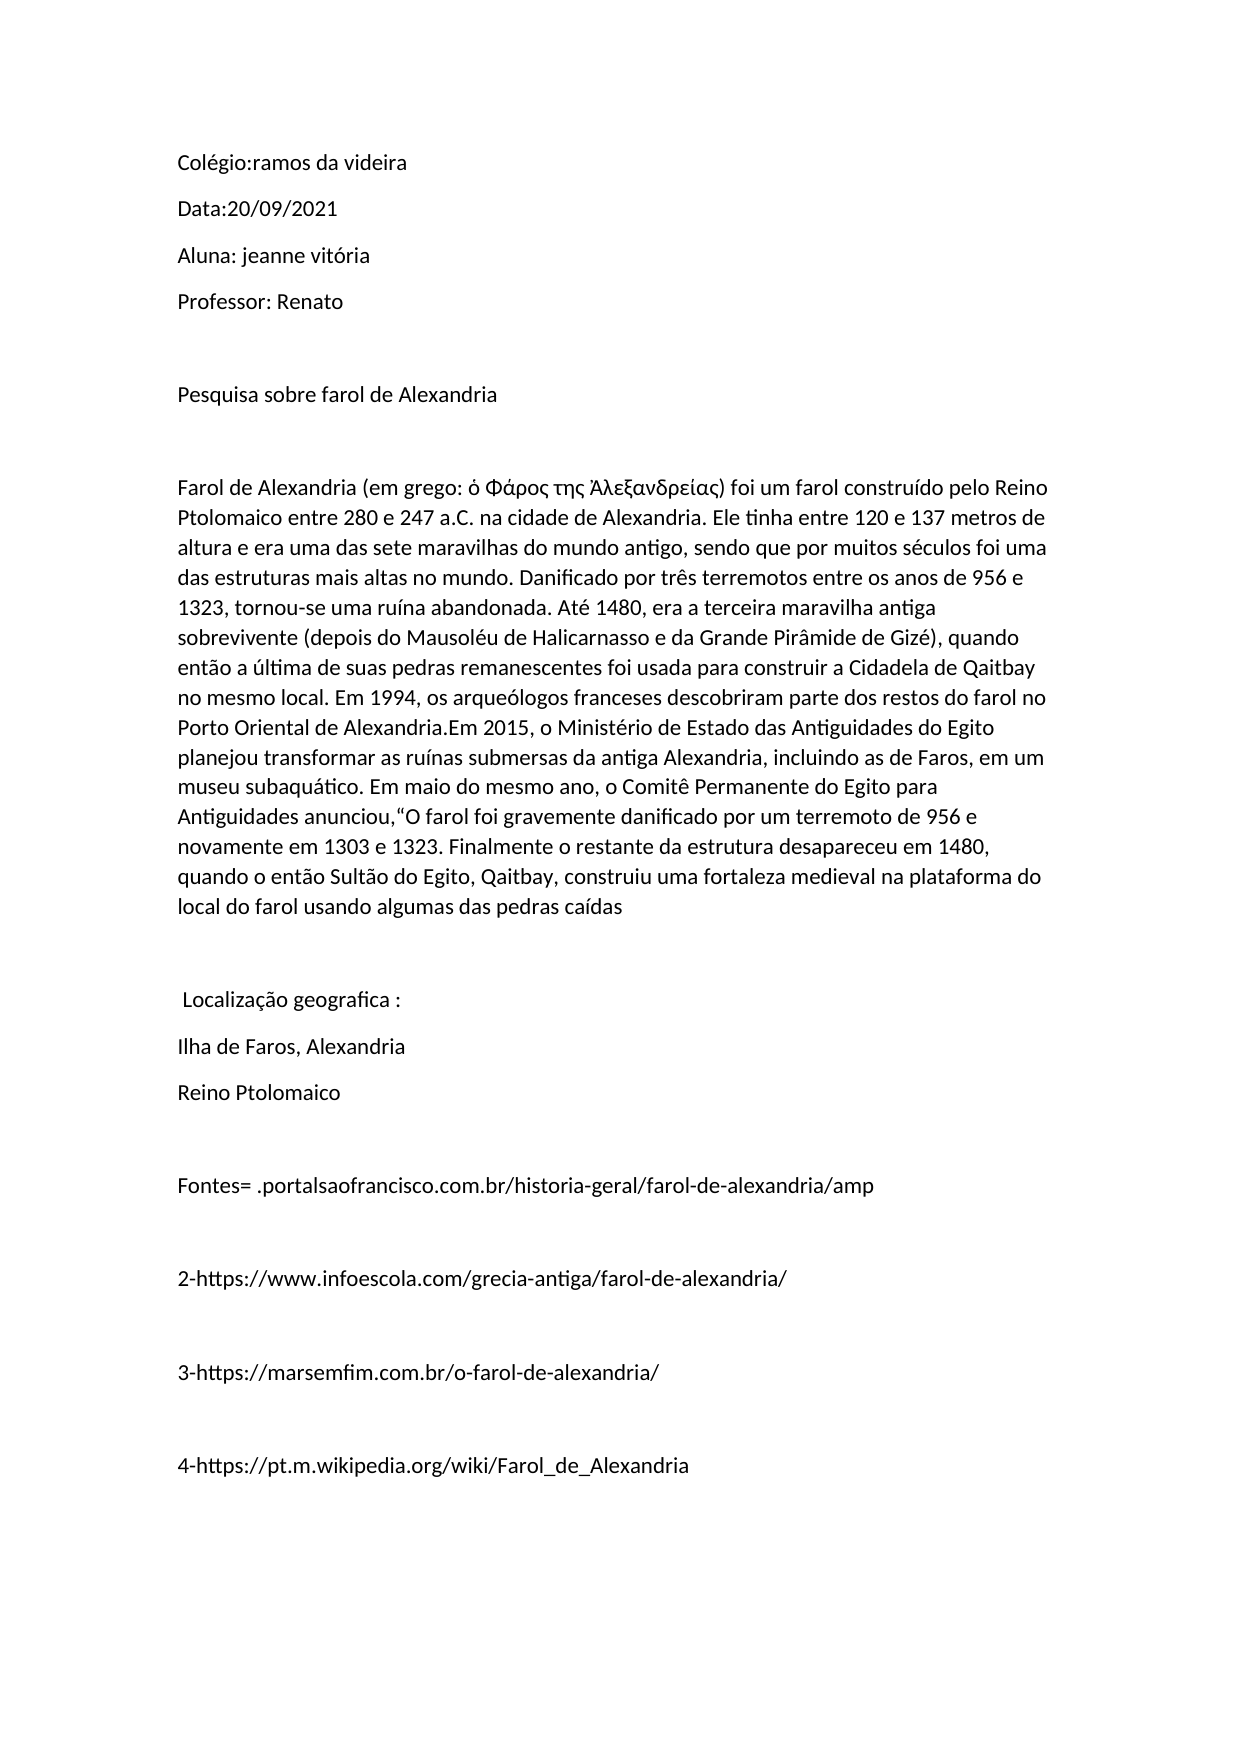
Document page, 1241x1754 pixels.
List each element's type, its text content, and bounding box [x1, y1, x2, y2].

text Fontes= .portalsaofrancisco.com.br/historia-geral/farol-de-alexandria/amp [177, 1171, 1063, 1199]
text Localização geografica : [177, 985, 1063, 1013]
text Farol de Alexandria (em grego: ὁ Φάρος της Ἀλεξανδρείας) foi um farol construído pelo Reino Ptolomaico entre 280 e 247 a.C. na cidade de Alexandria. Ele tinha entre 120 e 137 metros de altura e era uma das sete maravilhas do mundo antigo, sendo que por muitos séculos foi uma das estruturas mais altas no mundo. Danificado por três terremotos entre os anos de 956 e 1323, tornou-se uma ruína abandonada. Até 1480, era a terceira maravilha antiga sobrevivente (depois do Mausoléu de Halicarnasso e da Grande Pirâmide de Gizé), quando então a última de suas pedras remanescentes foi usada para construir a Cidadela de Qaitbay no mesmo local. Em 1994, os arqueólogos franceses descobriram parte dos restos do farol no Porto Oriental de Alexandria.Em 2015, o Ministério de Estado das Antiguidades do Egito planejou transformar as ruínas submersas da antiga Alexandria, incluindo as de Faros, em um museu subaquático. Em maio do mesmo ano, o Comitê Permanente do Egito para Antiguidades anunciou,“O farol foi gravemente danificado por um terremoto de 956 e novamente em 1303 e 1323. Finalmente o restante da estrutura desapareceu em 1480, quando o então Sultão do Egito, Qaitbay, construiu uma fortaleza medieval na plataforma do local do farol usando algumas das pedras caídas [177, 473, 1063, 920]
text Pesquisa sobre farol de Alexandria [177, 380, 1063, 408]
text Professor: Renato [177, 287, 1063, 315]
text Aluna: jeanne vitória [177, 241, 1063, 269]
text 4-https://pt.m.wikipedia.org/wiki/Farol_de_Alexandria [177, 1451, 1063, 1479]
text 3-https://marsemfim.com.br/o-farol-de-alexandria/ [177, 1358, 1063, 1386]
text 2-https://www.infoescola.com/grecia-antiga/farol-de-alexandria/ [177, 1264, 1063, 1293]
text Data:20/09/2021 [177, 194, 1063, 222]
text Colégio:ramos da videira [177, 148, 1063, 176]
text Ilha de Faros, Alexandria [177, 1032, 1063, 1060]
text Reino Ptolomaico [177, 1078, 1063, 1106]
